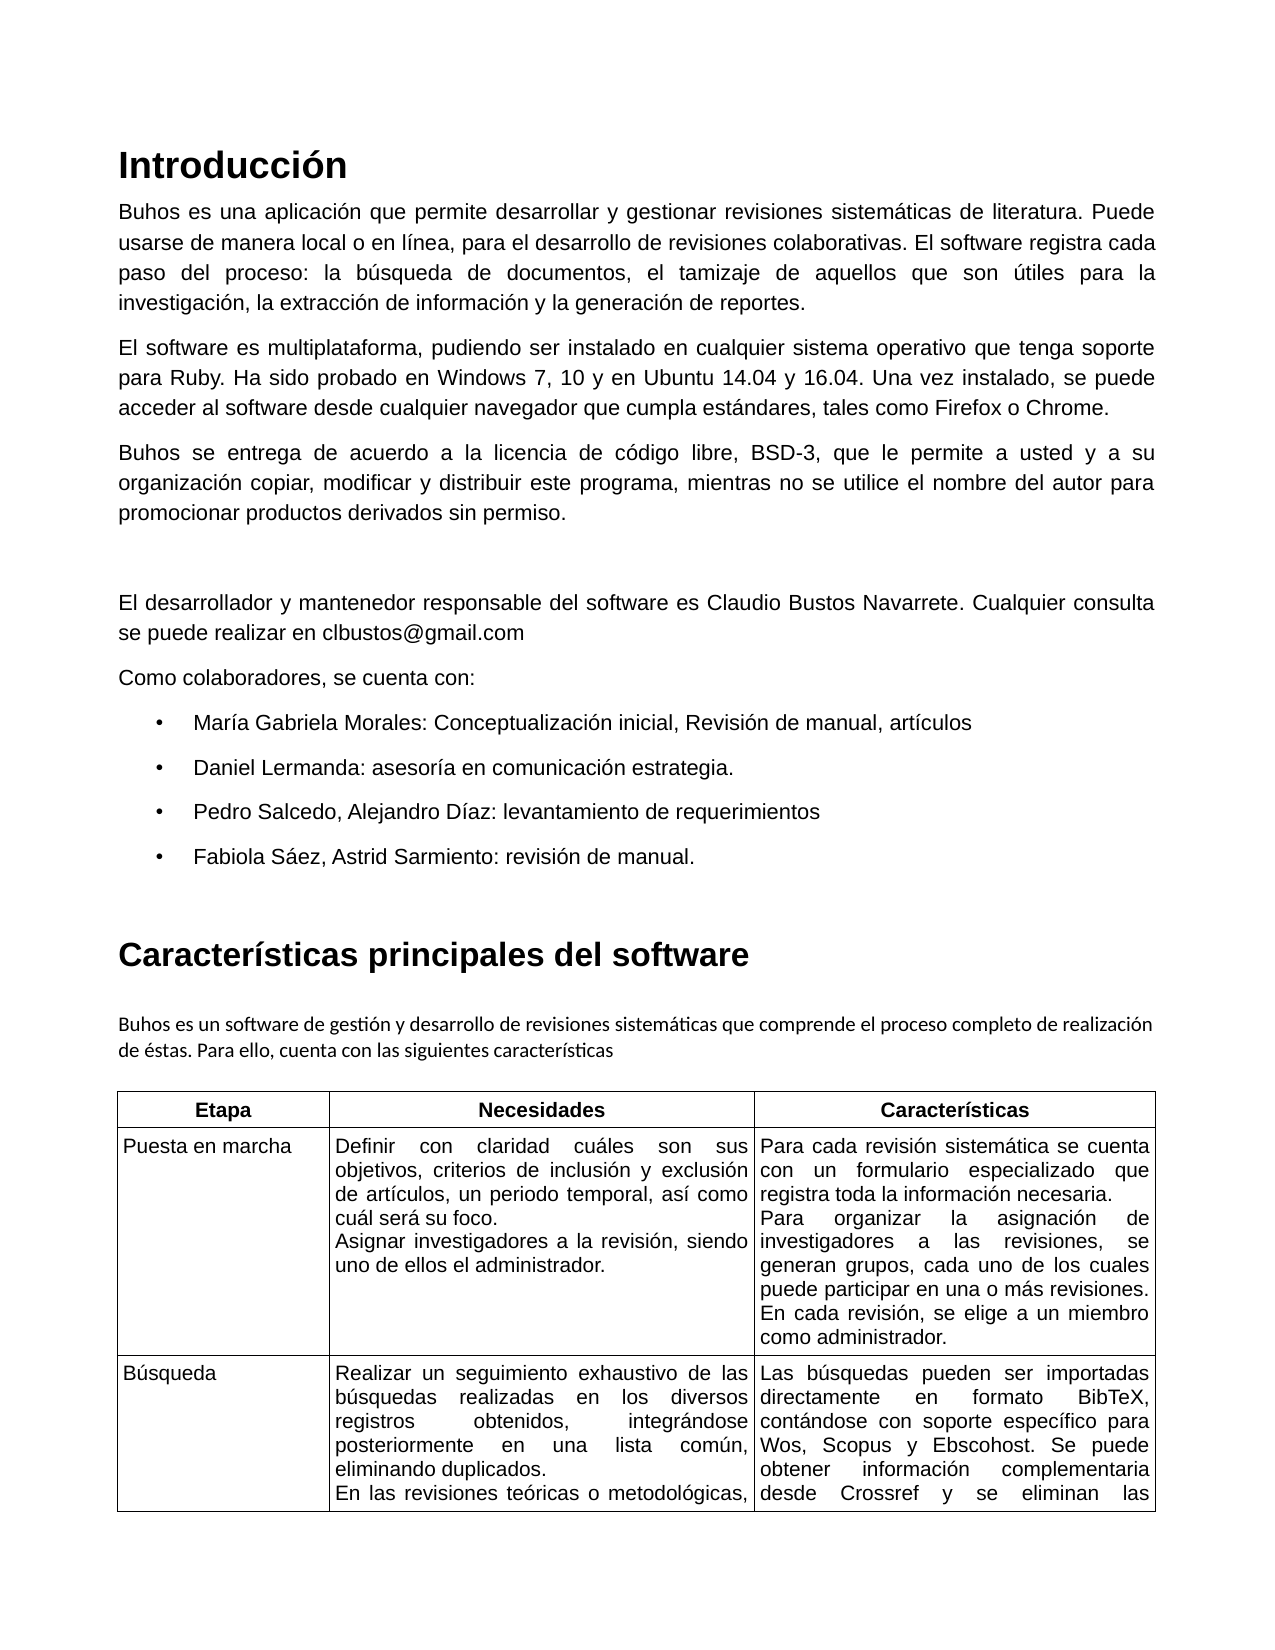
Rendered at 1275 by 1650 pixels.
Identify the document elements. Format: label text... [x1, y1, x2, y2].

table_cell Puesta en marcha [118, 1128, 329, 1355]
text Buhos es un software de gestión y desarrollo de revisiones sistemáticas que comprende el proceso completo de realización de éstas. Para ello, cuenta con las siguientes características [118, 1012, 1157, 1062]
list Daniel Lermanda: asesoría en comunicación estrategia. [156, 754, 1157, 780]
text El desarrollador y mantenedor responsable del software es Claudio Bustos Navarrete. Cualquier consulta se puede realizar en clbustos@gmail.com [118, 590, 1157, 645]
table_header Necesidades [330, 1092, 754, 1127]
table_cell Definir con claridad cuáles son sus objetivos, criterios de inclusión y exclusión de artículos, un periodo temporal, así como cuál será su foco. Asignar investigadores a la revisión, siendo uno de ellos el administrador. [330, 1128, 754, 1355]
table_cell Para cada revisión sistemática se cuenta con un formulario especializado que registra toda la información necesaria. Para organizar la asignación de investigadores a las revisiones, se generan grupos, cada uno de los cuales puede participar en una o más revisiones. En cada revisión, se elige a un miembro como administrador. [755, 1128, 1155, 1355]
text Buhos se entrega de acuerdo a la licencia de código libre, BSD-3, que le permite a usted y a su organización copiar, modificar y distribuir este programa, mientras no se utilice el nombre del autor para promocionar productos derivados sin permiso. [118, 440, 1157, 526]
table_cell Búsqueda [118, 1356, 329, 1511]
text Como colaboradores, se cuenta con: [118, 665, 1157, 690]
subtitle Características principales del software [118, 935, 1157, 974]
table_cell Realizar un seguimiento exhaustivo de las búsquedas realizadas en los diversos registros obtenidos, integrándose posteriormente en una lista común, eliminando duplicados. En las revisiones teóricas o metodológicas, [330, 1356, 754, 1511]
table_header Características [755, 1092, 1155, 1127]
text Buhos es una aplicación que permite desarrollar y gestionar revisiones sistemáticas de literatura. Puede usarse de manera local o en línea, para el desarrollo de revisiones colaborativas. El software registra cada paso del proceso: la búsqueda de documentos, el tamizaje de aquellos que son útiles para la investigación, la extracción de información y la generación de reportes. [118, 199, 1157, 315]
table_header Etapa [118, 1092, 329, 1127]
list María Gabriela Morales: Conceptualización inicial, Revisión de manual, artículos [156, 710, 1157, 735]
table_cell Las búsquedas pueden ser importadas directamente en formato BibTeX, contándose con soporte específico para Wos, Scopus y Ebscohost. Se puede obtener información complementaria desde Crossref y se eliminan las [755, 1356, 1155, 1511]
list Pedro Salcedo, Alejandro Díaz: levantamiento de requerimientos [156, 799, 1157, 824]
list Fabiola Sáez, Astrid Sarmiento: revisión de manual. [156, 844, 1157, 869]
text El software es multiplataforma, pudiendo ser instalado en cualquier sistema operativo que tenga soporte para Ruby. Ha sido probado en Windows 7, 10 y en Ubuntu 14.04 y 16.04. Una vez instalado, se puede acceder al software desde cualquier navegador que cumpla estándares, tales como Firefox o Chrome. [118, 335, 1157, 420]
subtitle Introducción [118, 143, 1157, 187]
